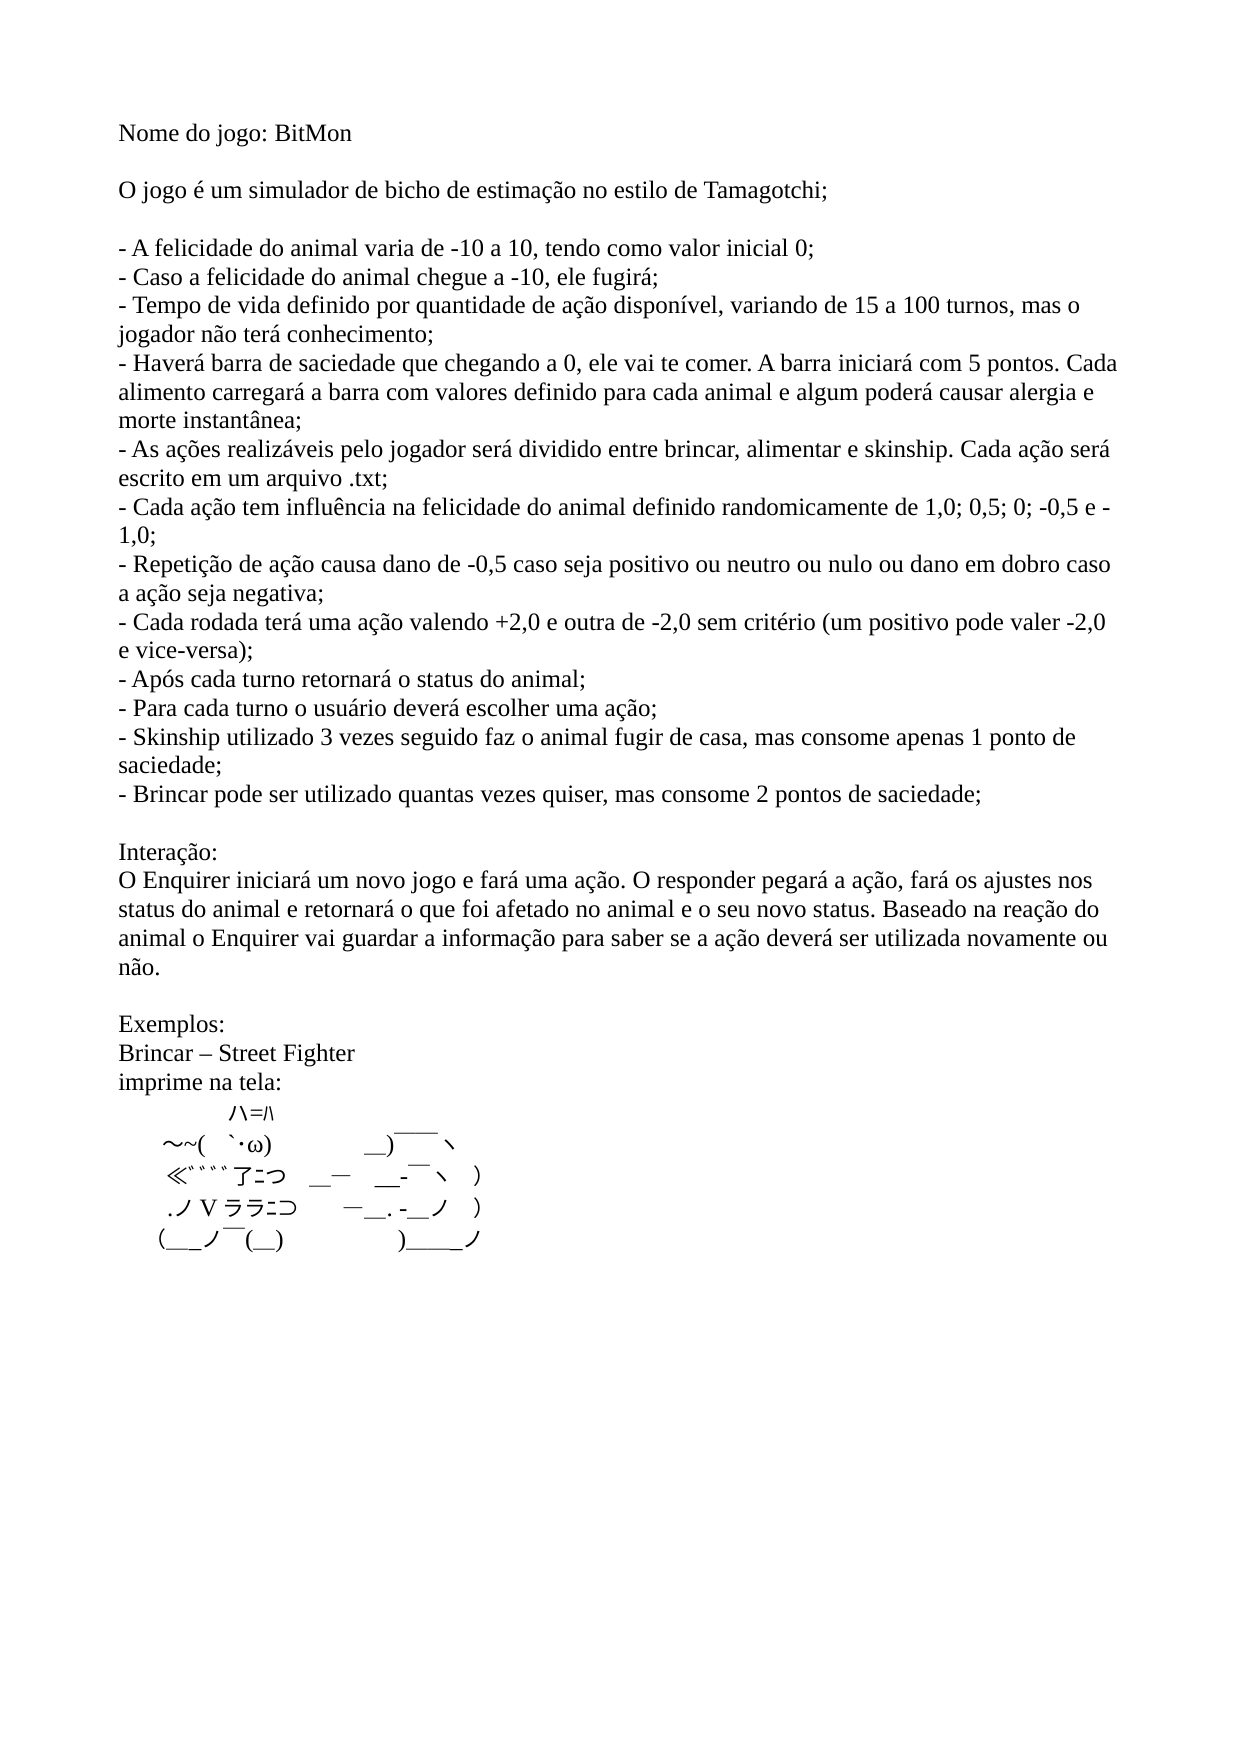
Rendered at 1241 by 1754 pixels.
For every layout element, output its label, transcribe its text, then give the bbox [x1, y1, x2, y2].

text - Tempo de vida definido por quantidade de ação disponível, variando de 15 a 100 turnos, mas o jogador não terá conhecimento; [118, 291, 1122, 348]
text Exemplos: Brincar – Street Fighter [118, 1009, 1122, 1067]
text O jogo é um simulador de bicho de estimação no estilo de Tamagotchi; [118, 176, 1122, 204]
text Nome do jogo: BitMon [118, 118, 1122, 147]
text Interação: [118, 837, 1122, 866]
text O Enquirer iniciará um novo jogo e fará uma ação. O responder pegará a ação, fará os ajustes nos status do animal e retornará o que foi afetado no animal e o seu novo status. Baseado na reação do animal o Enquirer vai guardar a informação para saber se a ação deverá ser utilizada novamente ou não. [118, 866, 1122, 981]
text - Após cada turno retornará o status do animal; [118, 664, 1122, 693]
text - A felicidade do animal varia de -10 a 10, tendo como valor inicial 0; [118, 233, 1122, 262]
text imprime na tela: ハ=ﾊ ～~( `･ω) ＿)￣￣ヽ ≪ﾞﾞﾞﾞ了ﾆつ ＿― __-￣ヽ ） .ノVララﾆ⊃ ―＿. -＿ノ ） （＿_ノ￣(＿) )＿＿_ノ [118, 1067, 1122, 1254]
text - Repetição de ação causa dano de -0,5 caso seja positivo ou neutro ou nulo ou dano em dobro caso a ação seja negativa; [118, 549, 1122, 607]
text - Caso a felicidade do animal chegue a -10, ele fugirá; [118, 262, 1122, 291]
text - Haverá barra de saciedade que chegando a 0, ele vai te comer. A barra iniciará com 5 pontos. Cada alimento carregará a barra com valores definido para cada animal e algum poderá causar alergia e morte instantânea; [118, 348, 1122, 434]
text - Cada ação tem influência na felicidade do animal definido randomicamente de 1,0; 0,5; 0; -0,5 e -1,0; [118, 492, 1122, 549]
text - Brincar pode ser utilizado quantas vezes quiser, mas consome 2 pontos de saciedade; [118, 779, 1122, 808]
text - Skinship utilizado 3 vezes seguido faz o animal fugir de casa, mas consome apenas 1 ponto de saciedade; [118, 722, 1122, 779]
text - Cada rodada terá uma ação valendo +2,0 e outra de -2,0 sem critério (um positivo pode valer -2,0 e vice-versa); [118, 607, 1122, 664]
text - As ações realizáveis pelo jogador será dividido entre brincar, alimentar e skinship. Cada ação será escrito em um arquivo .txt; [118, 434, 1122, 492]
text - Para cada turno o usuário deverá escolher uma ação; [118, 693, 1122, 722]
